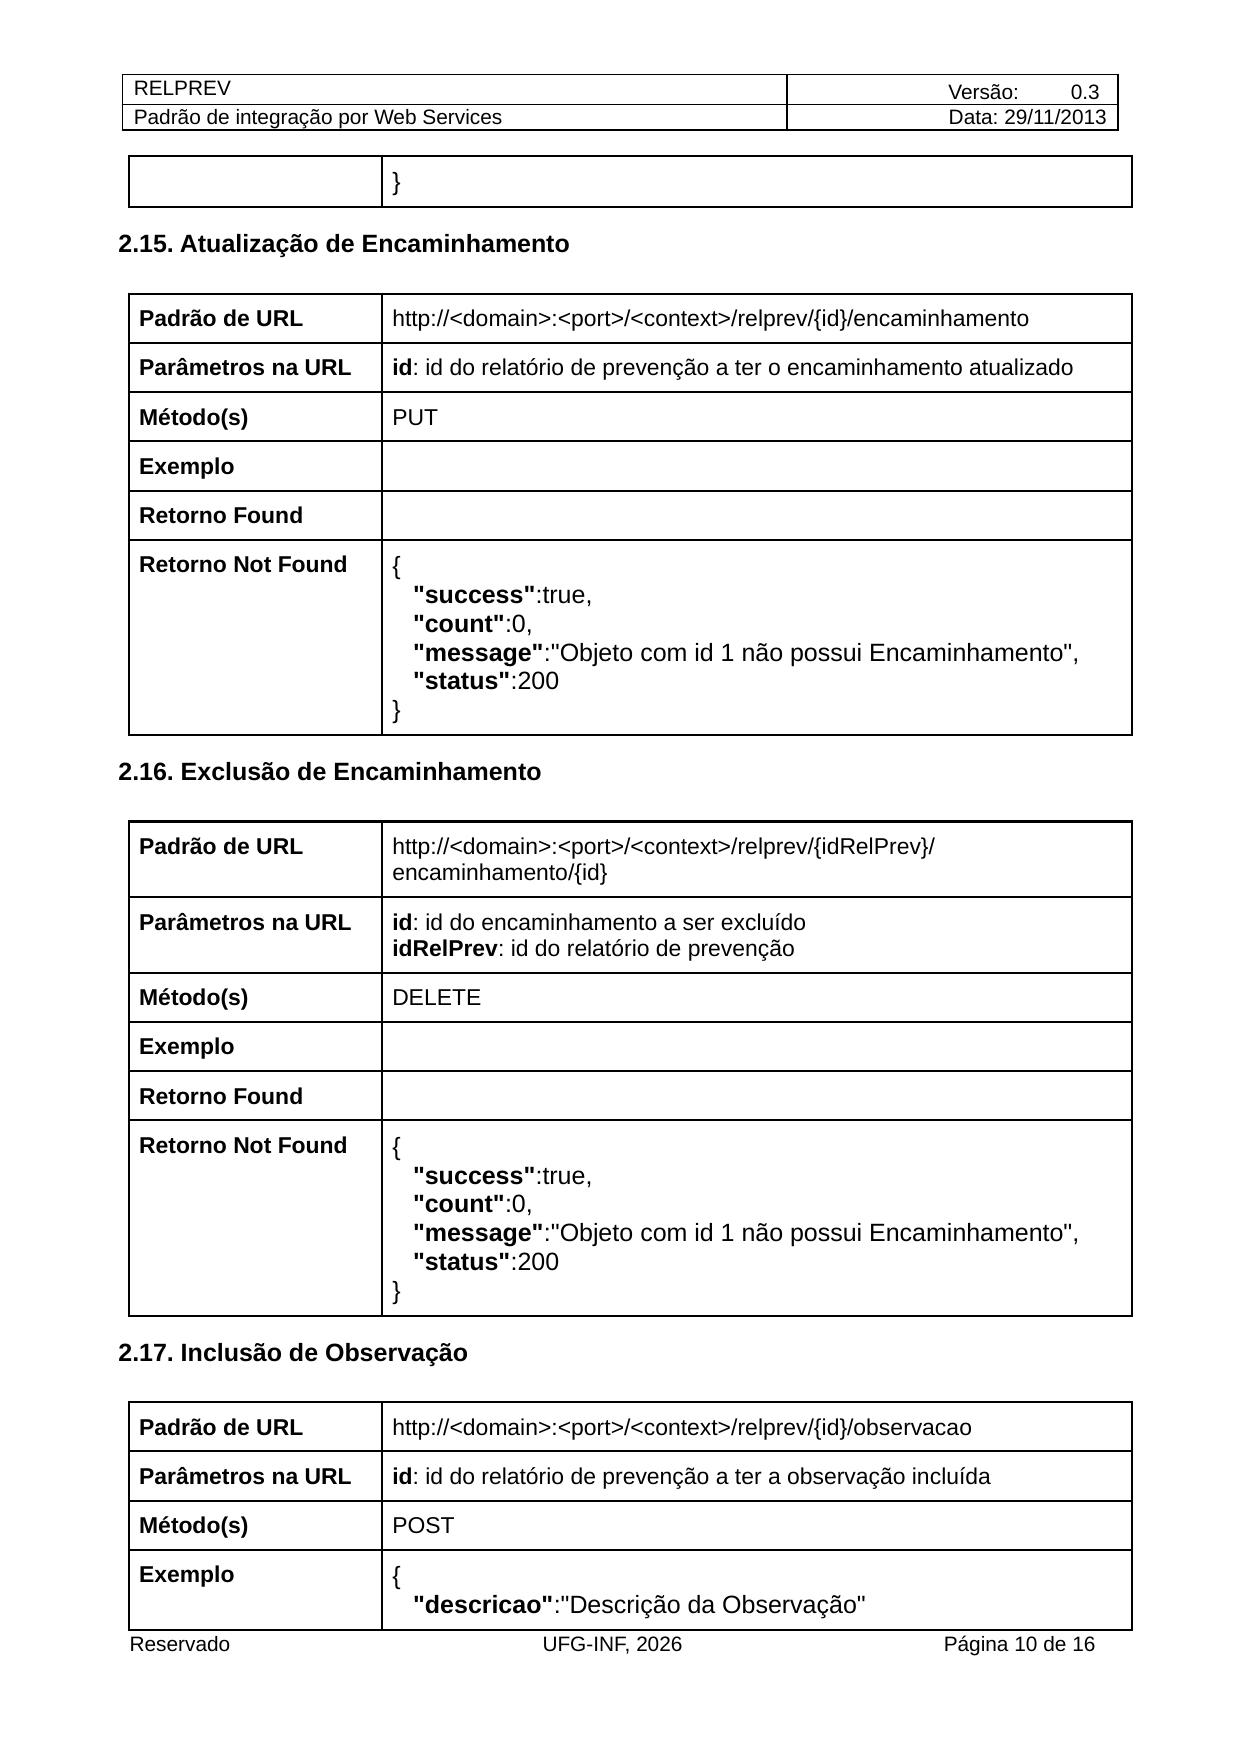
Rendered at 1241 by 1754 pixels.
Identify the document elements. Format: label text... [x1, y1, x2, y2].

subtitle 2.17. Inclusão de Observação [118, 1338, 1122, 1366]
table_cell [383, 442, 1131, 489]
table_header Padrão de URL [130, 295, 381, 342]
table_cell { "descricao":"Descrição da Observação" [383, 1551, 1131, 1629]
table_header Padrão de URL [130, 823, 381, 896]
table_cell Retorno Found [130, 1072, 381, 1119]
table_cell Método(s) [130, 1502, 381, 1549]
table_cell Parâmetros na URL [130, 344, 381, 391]
table_cell POST [383, 1502, 1131, 1549]
table_cell Parâmetros na URL [130, 898, 381, 972]
table_cell { "success":true, "count":0, "message":"Objeto com id 1 não possui Encaminhamento", "status":200 } [383, 1121, 1131, 1315]
table_header http://<domain>:<port>/<context>/relprev/{id}/observacao [383, 1403, 1131, 1450]
table_cell Parâmetros na URL [130, 1452, 381, 1499]
table_cell [383, 492, 1131, 539]
table_cell Retorno Not Found [130, 1121, 381, 1315]
table_cell id: id do relatório de prevenção a ter o encaminhamento atualizado [383, 344, 1131, 391]
table_cell DELETE [383, 974, 1131, 1021]
table_cell [383, 1023, 1131, 1070]
subtitle 2.15. Atualização de Encaminhamento [118, 229, 1122, 258]
table_cell Exemplo [130, 1551, 381, 1629]
table_cell Retorno Not Found [130, 541, 381, 734]
table_cell [383, 1072, 1131, 1119]
table_cell id: id do encaminhamento a ser excluído idRelPrev: id do relatório de prevenção [383, 898, 1131, 972]
table_header Padrão de URL [130, 1403, 381, 1450]
table_header http://<domain>:<port>/<context>/relprev/{idRelPrev}/encaminhamento/{id} [383, 823, 1131, 896]
table_cell Exemplo [130, 442, 381, 489]
table_cell [130, 157, 381, 206]
table_cell } [383, 157, 1131, 206]
table_cell Retorno Found [130, 492, 381, 539]
table_cell { "success":true, "count":0, "message":"Objeto com id 1 não possui Encaminhamento", "status":200 } [383, 541, 1131, 734]
subtitle 2.16. Exclusão de Encaminhamento [118, 757, 1122, 786]
table_cell PUT [383, 393, 1131, 440]
table_header http://<domain>:<port>/<context>/relprev/{id}/encaminhamento [383, 295, 1131, 342]
table_cell Exemplo [130, 1023, 381, 1070]
table_cell Método(s) [130, 393, 381, 440]
table_cell Método(s) [130, 974, 381, 1021]
table_cell id: id do relatório de prevenção a ter a observação incluída [383, 1452, 1131, 1499]
